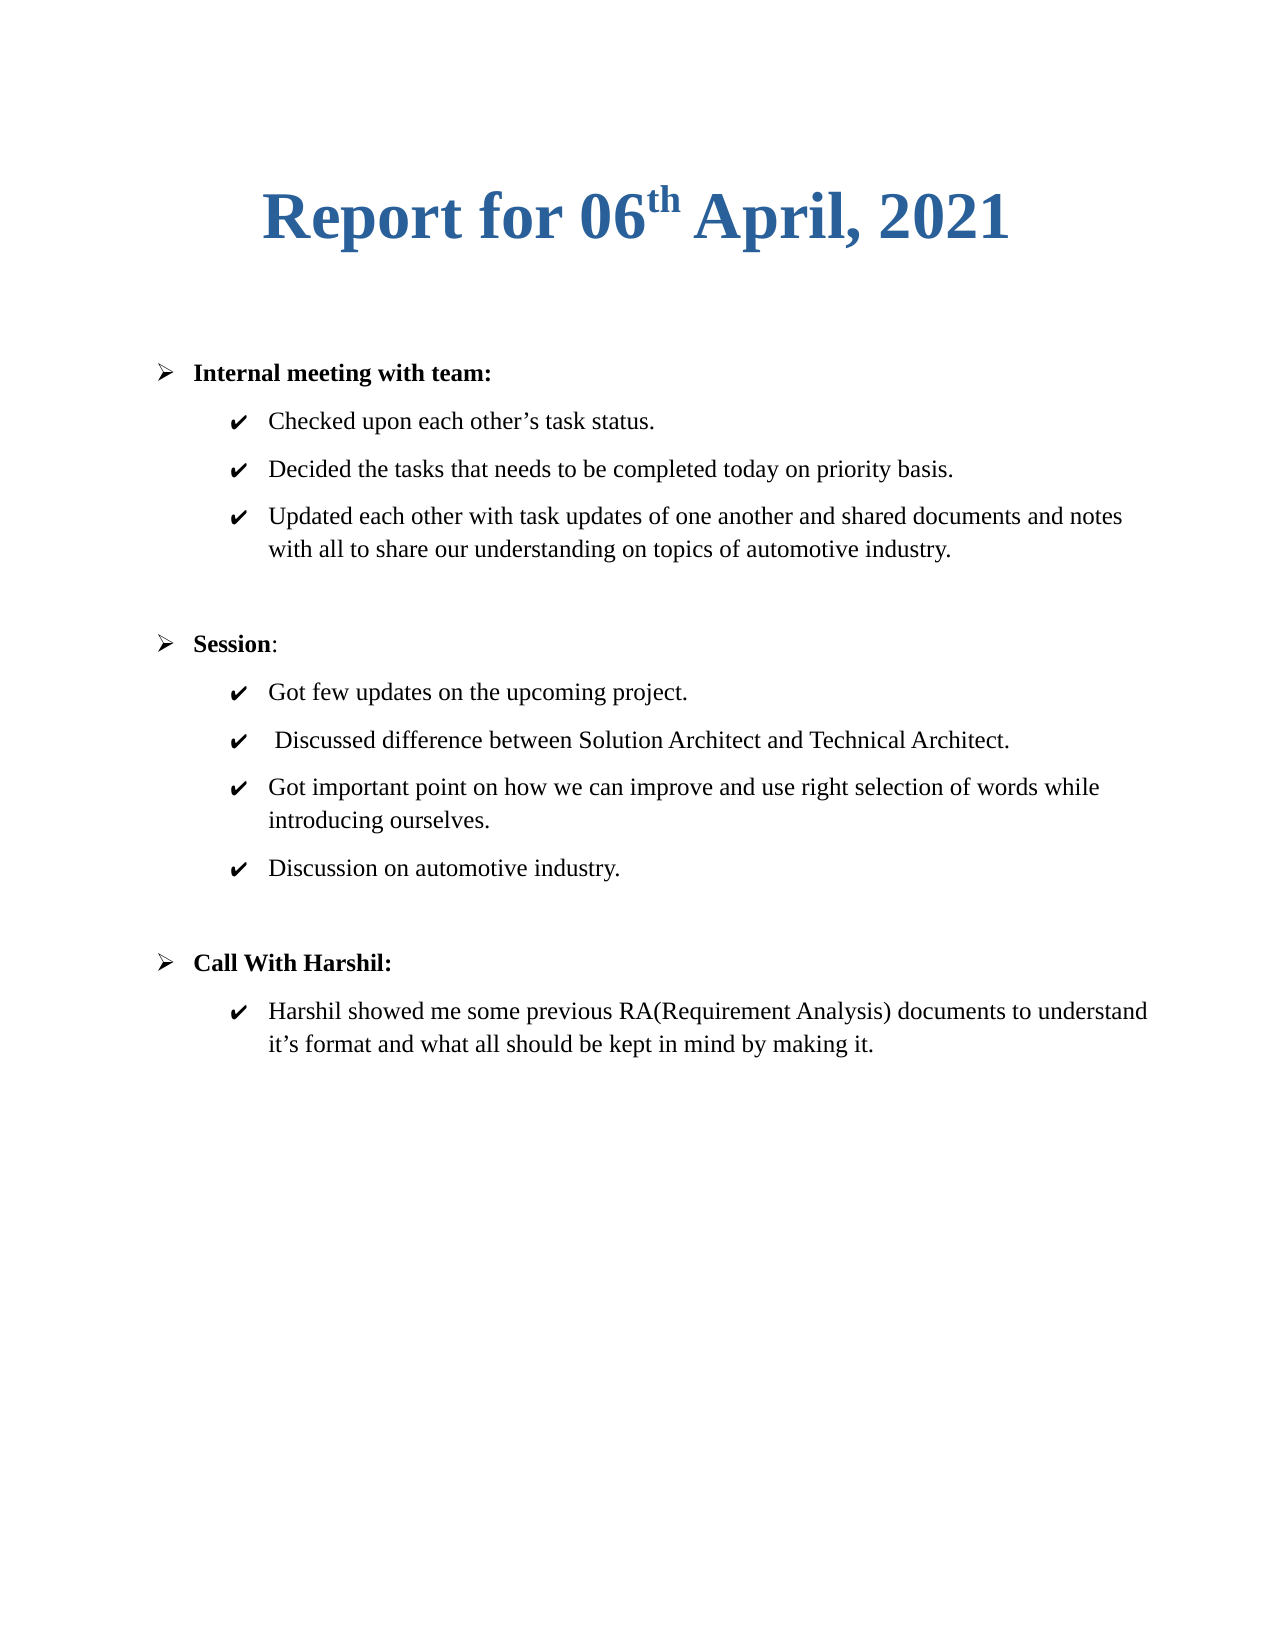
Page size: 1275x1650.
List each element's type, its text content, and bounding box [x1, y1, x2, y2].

list Internal meeting with team: [156, 358, 1157, 387]
list Discussion on automotive industry. [231, 853, 1157, 882]
list Updated each other with task updates of one another and shared documents and notes with all to share our understanding on topics of automotive industry. [231, 501, 1157, 563]
list Discussed difference between Solution Architect and Technical Architect. [231, 725, 1157, 753]
list Session: [156, 629, 1157, 658]
list Call With Harshil: [156, 948, 1157, 977]
list Decided the tasks that needs to be completed today on priority basis. [231, 454, 1157, 482]
list Got important point on how we can improve and use right selection of words while introducing ourselves. [231, 772, 1157, 834]
text Report for 06th April, 2021 [118, 176, 1157, 253]
list Checked upon each other’s task status. [231, 406, 1157, 435]
list Harshil showed me some previous RA(Requirement Analysis) documents to understand it’s format and what all should be kept in mind by making it. [231, 996, 1157, 1057]
list Got few updates on the upcoming project. [231, 677, 1157, 706]
